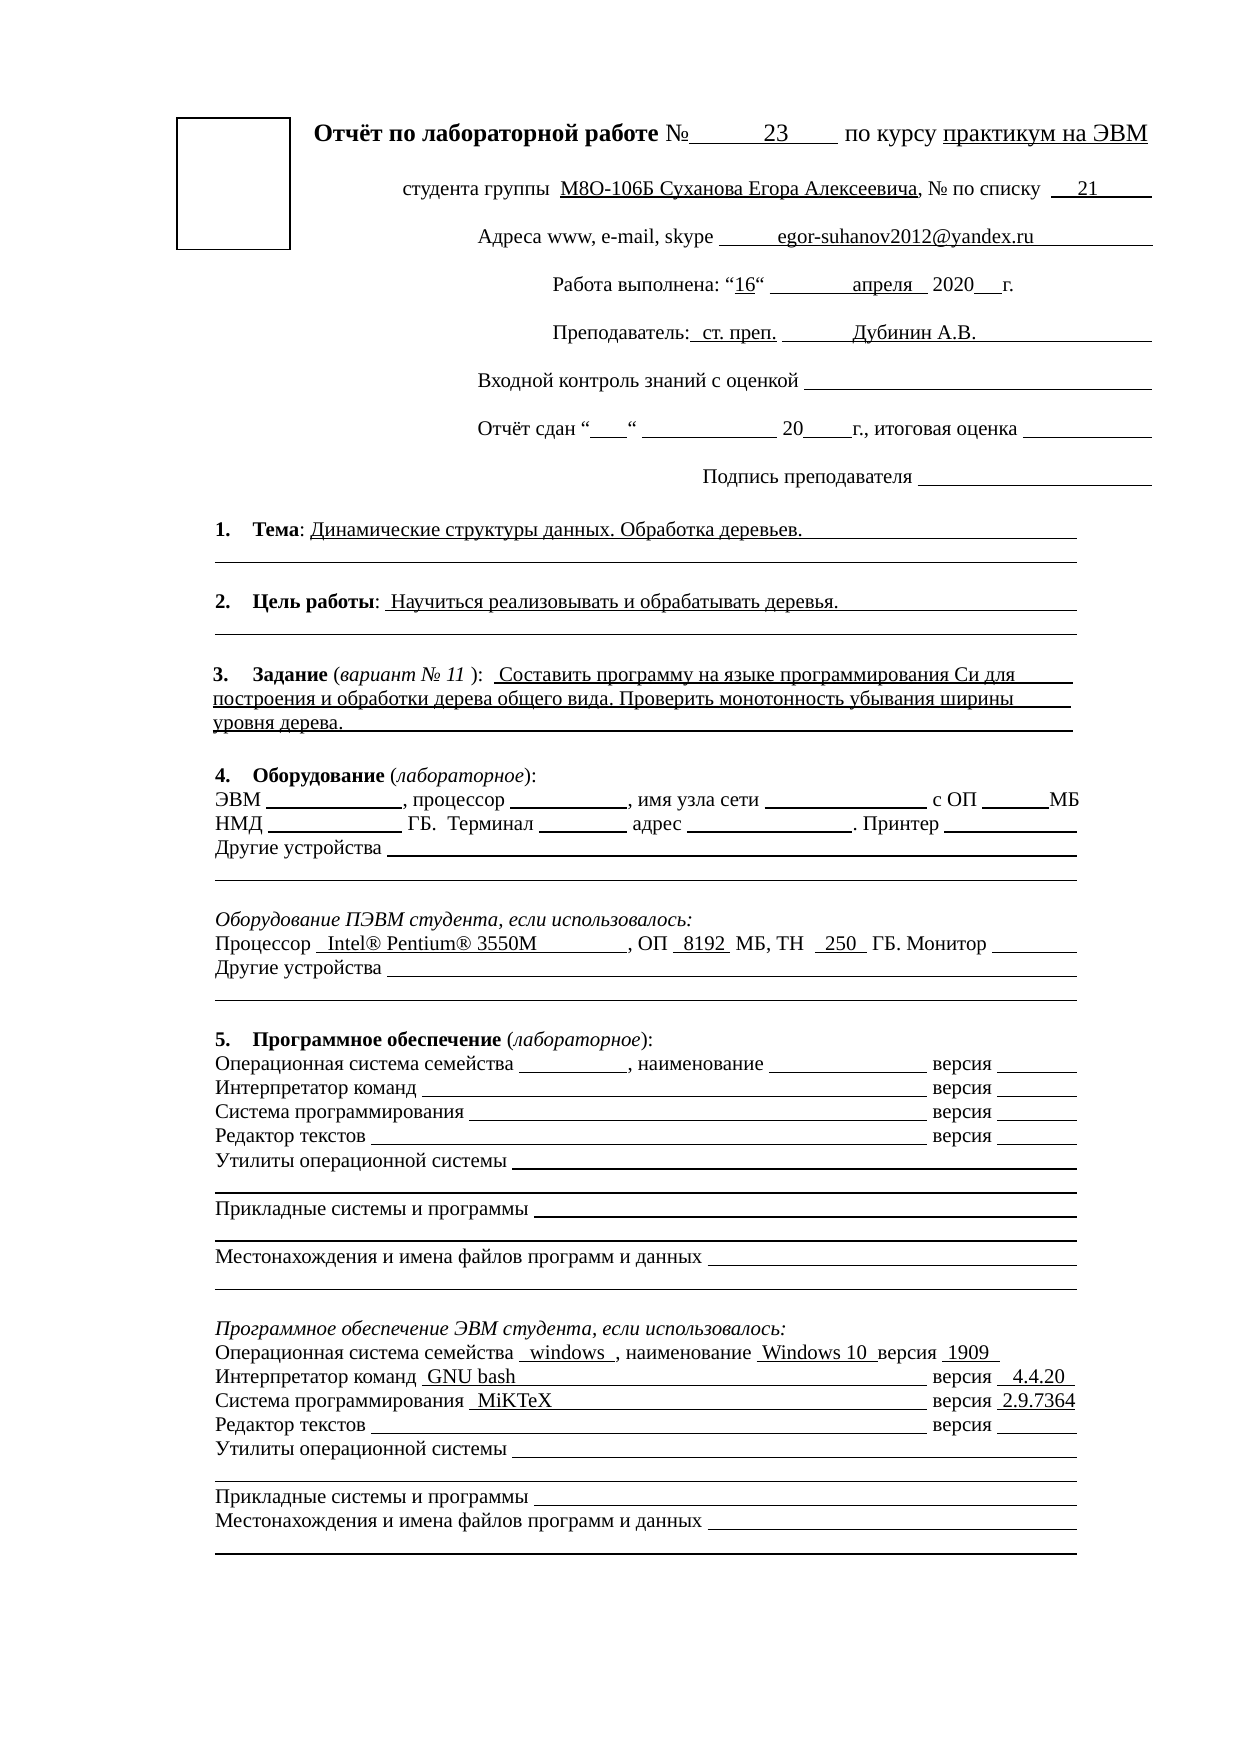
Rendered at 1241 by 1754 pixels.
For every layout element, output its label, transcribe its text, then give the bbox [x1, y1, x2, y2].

text Местонахождения и имена файлов программ и данных [215, 1244, 1152, 1292]
text Операционная система семейства , наименование версия [215, 1051, 1152, 1075]
text Другие устройства [215, 835, 1152, 883]
text Другие устройства [215, 955, 1152, 1003]
text Программное обеспечение ЭВМ студента, если использовалось:­ [215, 1316, 1152, 1340]
text Система программирования MiKTeX версия 2.9.7364 [215, 1388, 1152, 1412]
text Процессор Intel® Pentium® 3550M , ОП 8192 МБ, ТН 250 ГБ. Монитор [215, 931, 1152, 955]
text Редактор текстов версия [215, 1123, 1152, 1147]
list Цель работы: Научиться реализовывать и обрабатывать деревья. [215, 589, 1152, 637]
text Интерпретатор команд GNU bash версия 4.4.20 [215, 1364, 1152, 1388]
text Оборудование ПЭВМ студента, если использовалось: [215, 907, 1152, 931]
list Оборудование (лабораторное): [215, 762, 1152, 787]
text Операционная система семейства windows , наименование Windows 10 версия 1909 [215, 1340, 1152, 1364]
text Утилиты операционной системы [215, 1436, 1152, 1484]
text Утилиты операционной системы [215, 1147, 1152, 1196]
text ЭВМ , процессор , имя узла сети с ОП МБ [215, 787, 1152, 811]
list Тема: Динамические структуры данных. Обработка деревьев. [215, 517, 1152, 565]
table_header [166, 118, 313, 488]
text Прикладные системы и программы [215, 1196, 1152, 1244]
text Система программирования версия [215, 1099, 1152, 1123]
text Местонахождения и имена файлов программ и данных [215, 1508, 1152, 1557]
table_header Отчёт по лабораторной работе № 23 по курсу практикум на ЭВМ студента группы М8О-106Б Суханова Егора Алексеевича, № по списку 21 Адреса www, e-mail, skype egor-suhanov2012@yandex.ru Работа выполнена: “16“ апреля 2020 г. Преподаватель: ст. преп. Дубинин А.В. Входной контроль знаний с оценкой Отчёт сдан “ “ 20 г., итоговая оценка Подпись преподавателя [313, 118, 1152, 488]
list Программное обеспечение (лабораторное): [215, 1027, 1152, 1051]
list построения и обработки дерева общего вида. Проверить монотонность убывания ширины уровня дерева. [213, 686, 1075, 734]
text Прикладные системы и программы [215, 1484, 1152, 1508]
text НМД ГБ. Терминал адрес . Принтер [215, 811, 1152, 835]
text Редактор текстов версия [215, 1412, 1152, 1436]
list Задание (вариант № 11 ): Составить программу на языке программирования Си для [213, 662, 1075, 686]
text Интерпретатор команд версия [215, 1075, 1152, 1099]
